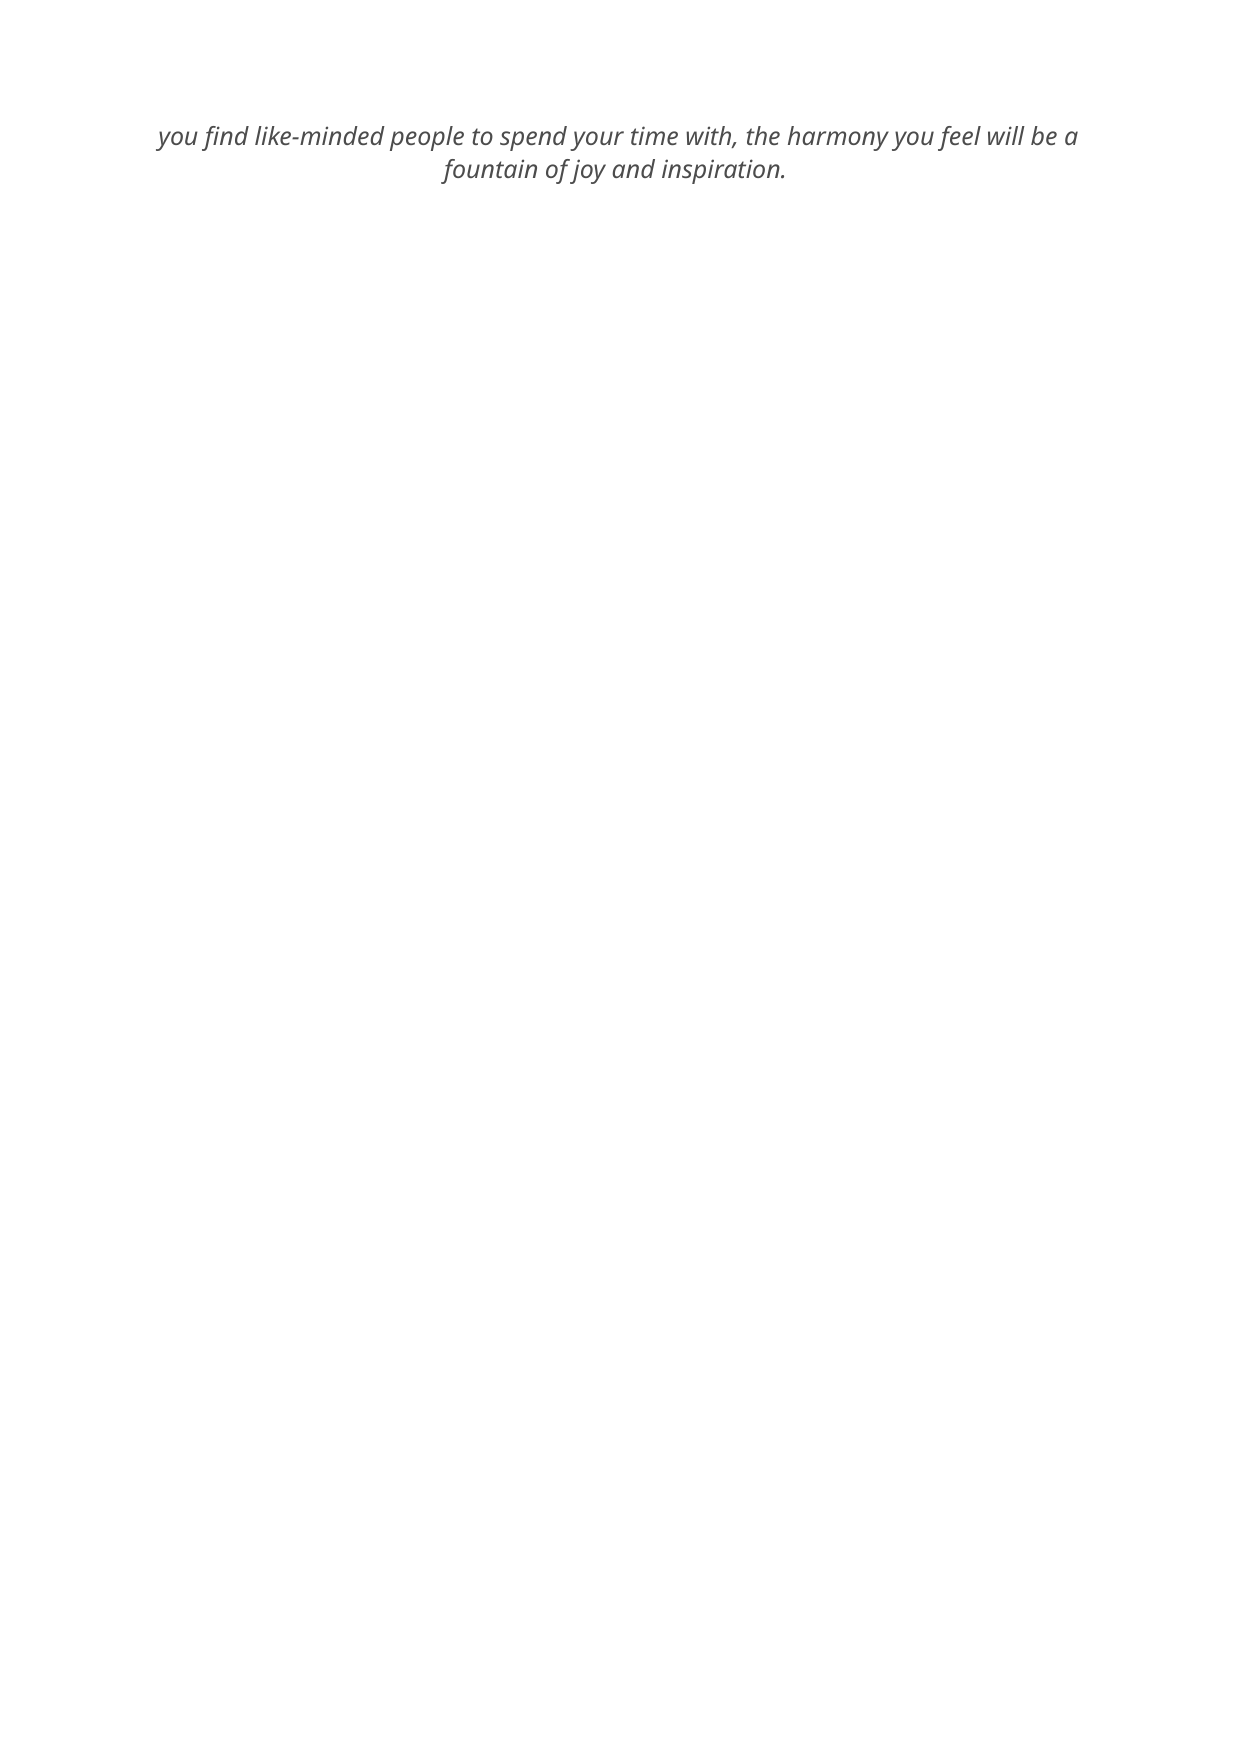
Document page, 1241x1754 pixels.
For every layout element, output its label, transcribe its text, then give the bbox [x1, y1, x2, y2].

text you find like-minded people to spend your time with, the harmony you feel will be a fountain of joy and inspiration. [118, 118, 1122, 186]
